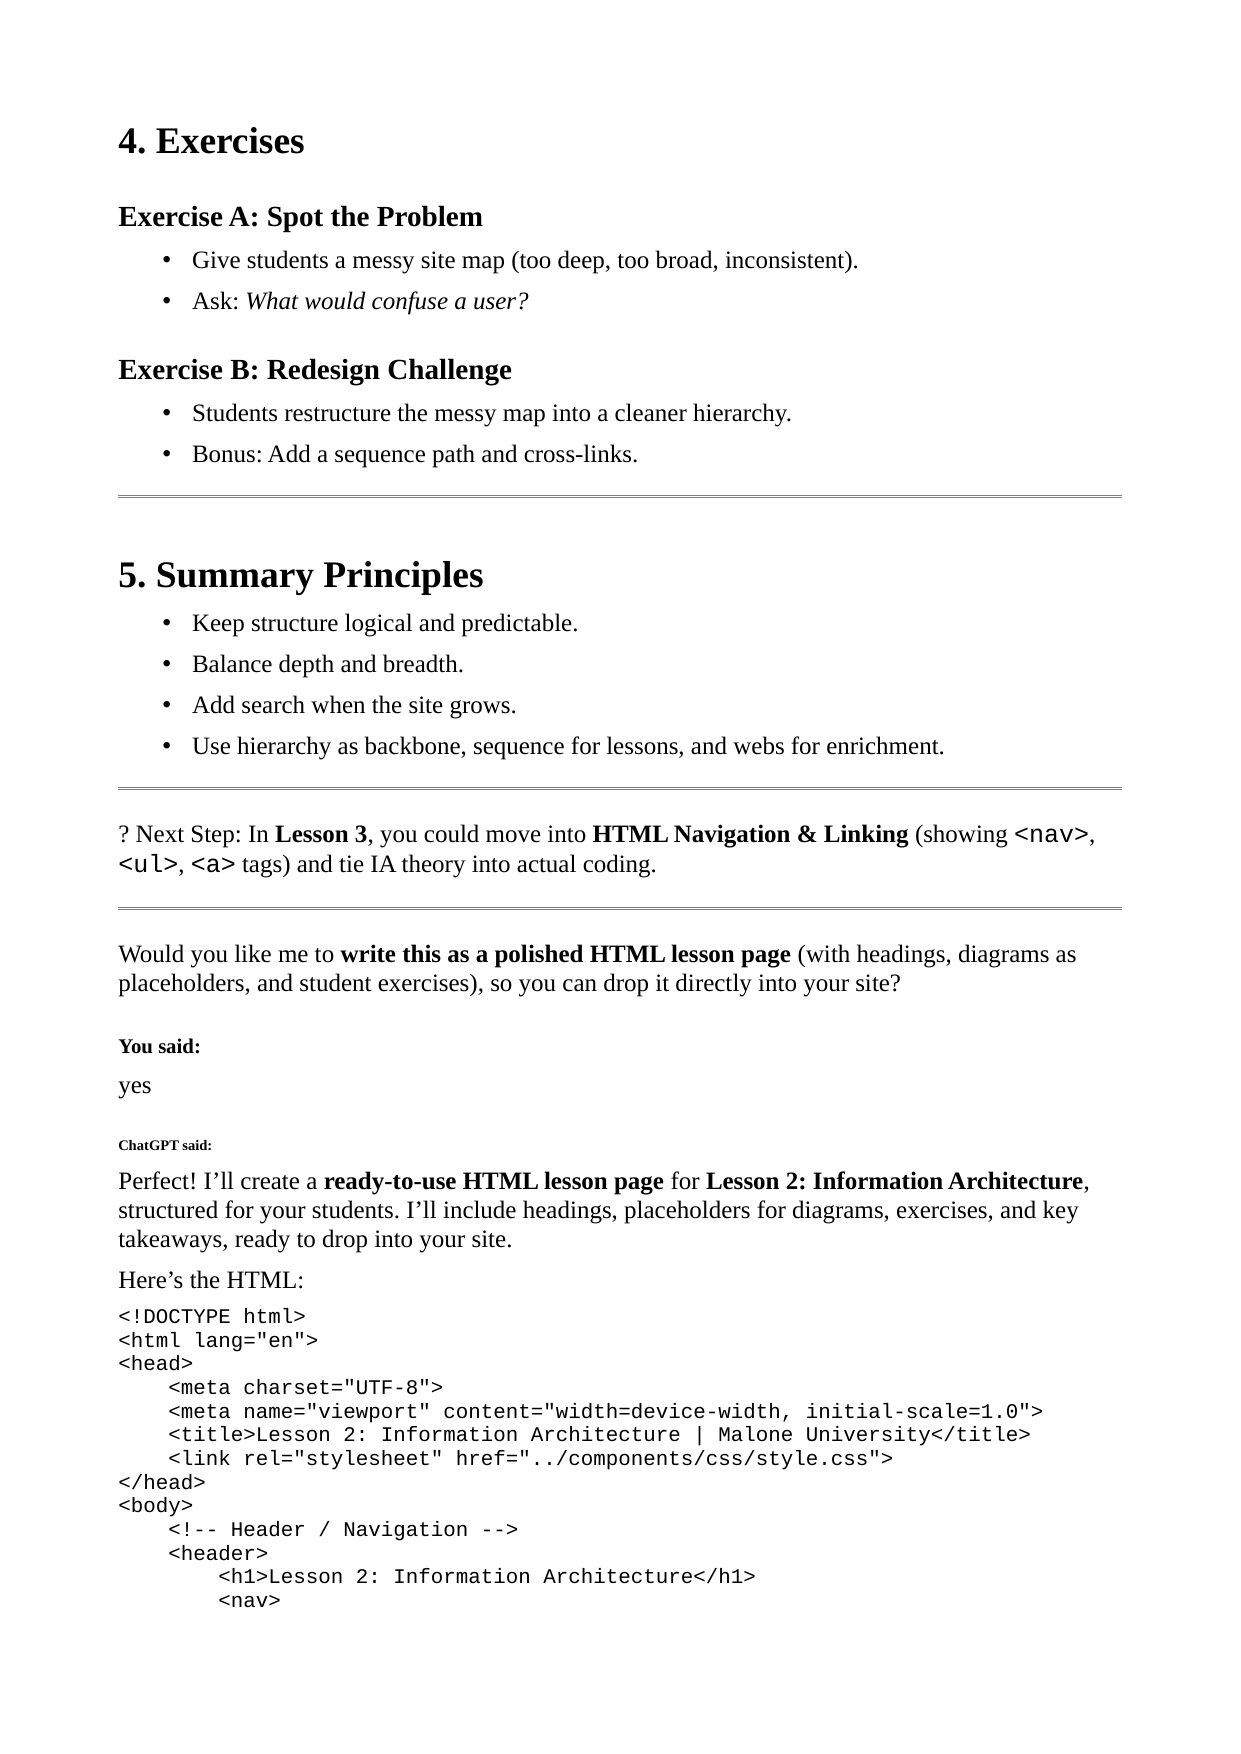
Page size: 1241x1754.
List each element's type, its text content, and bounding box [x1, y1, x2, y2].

text yes [118, 1071, 1122, 1099]
text <!-- Header / Navigation --> [118, 1519, 1122, 1543]
subtitle 4. Exercises [118, 118, 1122, 161]
list Keep structure logical and predictable. [162, 608, 1122, 636]
text <title>Lesson 2: Information Architecture | Malone University</title> [118, 1424, 1122, 1448]
text <nav> [118, 1590, 1122, 1613]
text <body> [118, 1495, 1122, 1519]
text Perfect! I’ll create a ready-to-use HTML lesson page for Lesson 2: Information Architecture, structured for your students. I’ll include headings, placeholders for diagrams, exercises, and key takeaways, ready to drop into your site. [118, 1166, 1122, 1252]
subtitle ChatGPT said: [118, 1137, 1122, 1154]
text <meta name="viewport" content="width=device-width, initial-scale=1.0"> [118, 1401, 1122, 1424]
text <html lang="en"> [118, 1330, 1122, 1353]
text <meta charset="UTF-8"> [118, 1377, 1122, 1401]
list Ask: What would confuse a user? [162, 286, 1122, 315]
text ? Next Step: In Lesson 3, you could move into HTML Navigation & Linking (showing <nav>, <ul>, <a> tags) and tie IA theory into actual coding. [118, 819, 1122, 880]
text <link rel="stylesheet" href="../components/css/style.css"> [118, 1448, 1122, 1472]
subtitle Exercise A: Spot the Problem [118, 199, 1122, 232]
subtitle Exercise B: Redesign Challenge [118, 352, 1122, 386]
list Bonus: Add a sequence path and cross-links. [162, 439, 1122, 468]
subtitle 5. Summary Principles [118, 552, 1122, 595]
text Here’s the HTML: [118, 1265, 1122, 1294]
list Add search when the site grows. [162, 690, 1122, 719]
list Use hierarchy as backbone, sequence for lessons, and webs for enrichment. [162, 731, 1122, 760]
text <head> [118, 1353, 1122, 1377]
list Balance depth and breadth. [162, 649, 1122, 678]
text </head> [118, 1472, 1122, 1495]
text <h1>Lesson 2: Information Architecture</h1> [118, 1566, 1122, 1590]
text Would you like me to write this as a polished HTML lesson page (with headings, diagrams as placeholders, and student exercises), so you can drop it directly into your site? [118, 939, 1122, 997]
list Give students a messy site map (too deep, too broad, inconsistent). [162, 245, 1122, 273]
text <header> [118, 1543, 1122, 1566]
list Students restructure the messy map into a cleaner hierarchy. [162, 398, 1122, 427]
subtitle You said: [118, 1034, 1122, 1058]
text <!DOCTYPE html> [118, 1306, 1122, 1330]
